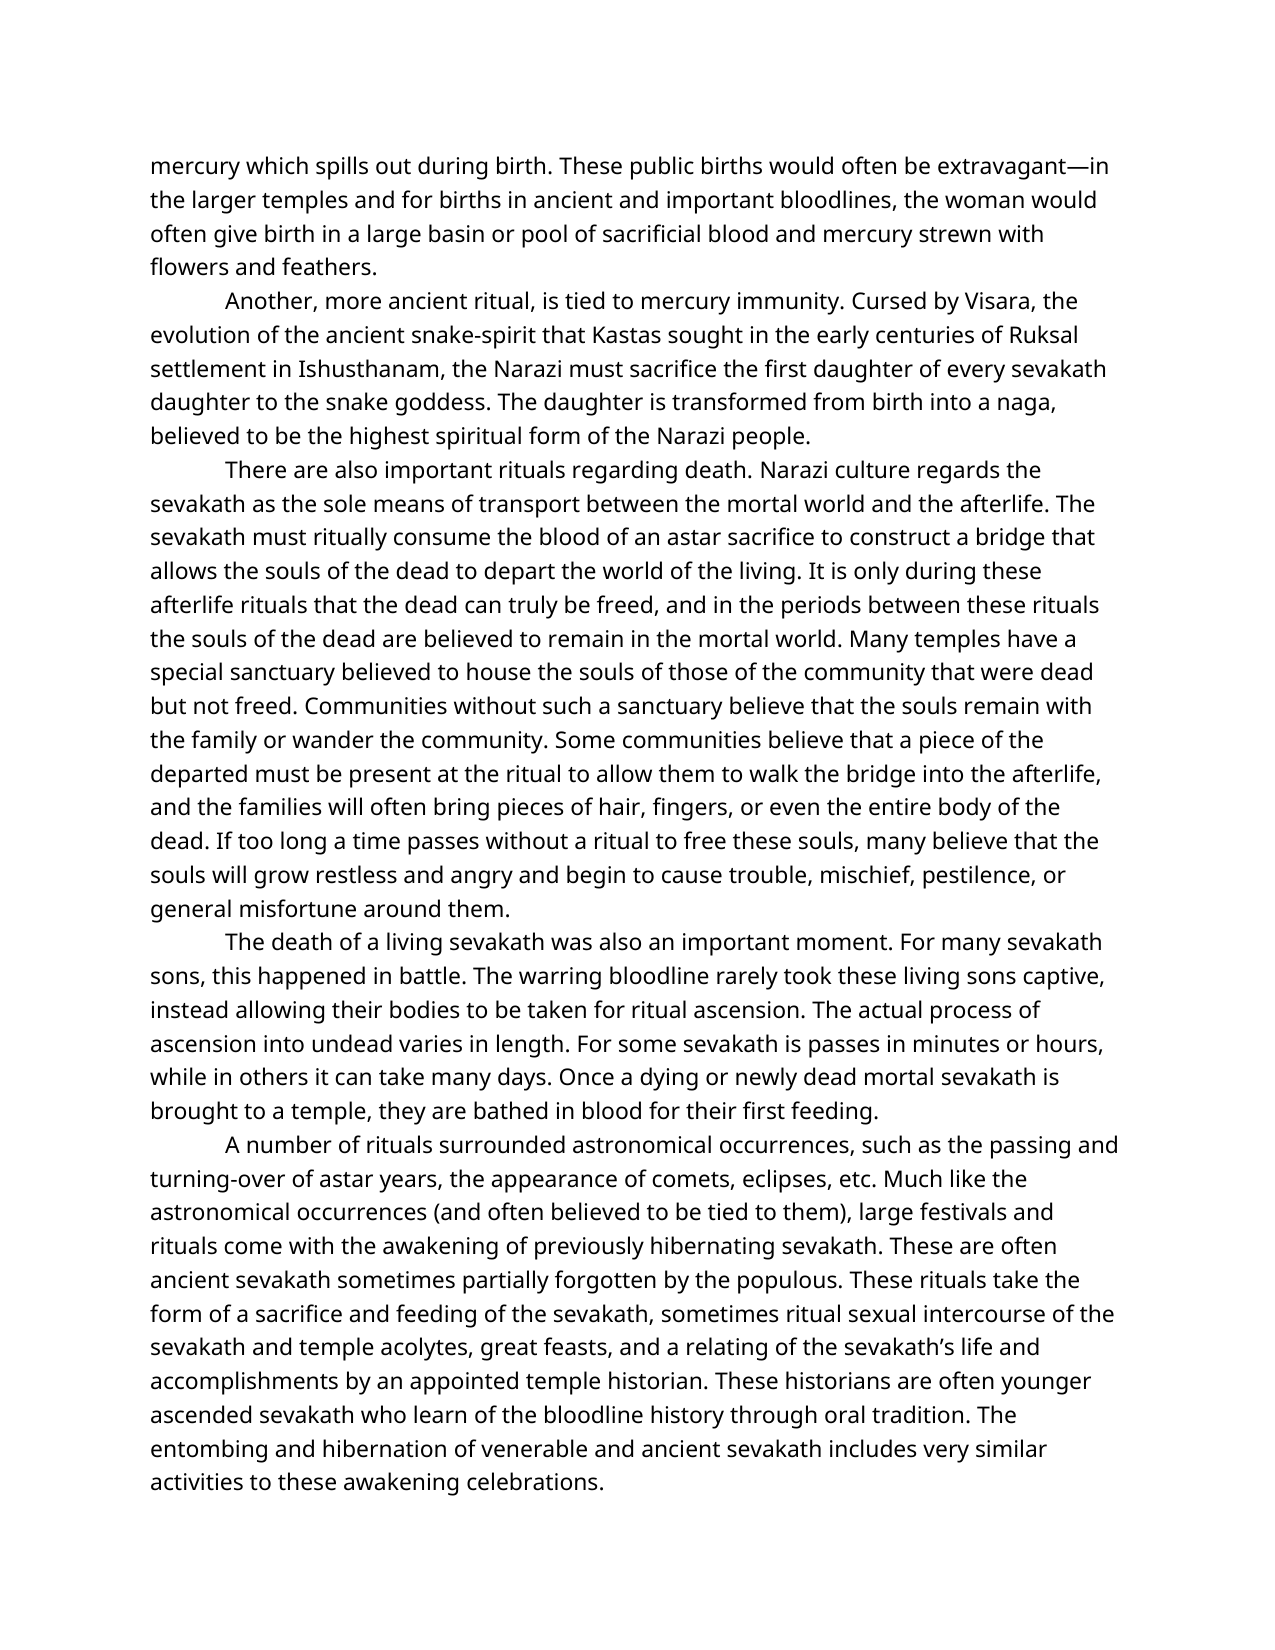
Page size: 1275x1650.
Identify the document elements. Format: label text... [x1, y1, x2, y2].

text Another, more ancient ritual, is tied to mercury immunity. Cursed by Visara, the evolution of the ancient snake-spirit that Kastas sought in the early centuries of Ruksal settlement in Ishusthanam, the Narazi must sacrifice the first daughter of every sevakath daughter to the snake goddess. The daughter is transformed from birth into a naga, believed to be the highest spiritual form of the Narazi people. [150, 285, 1125, 451]
text A number of rituals surrounded astronomical occurrences, such as the passing and turning-over of astar years, the appearance of comets, eclipses, etc. Much like the astronomical occurrences (and often believed to be tied to them), large festivals and rituals come with the awakening of previously hibernating sevakath. These are often ancient sevakath sometimes partially forgotten by the populous. These rituals take the form of a sacrifice and feeding of the sevakath, sometimes ritual sexual intercourse of the sevakath and temple acolytes, great feasts, and a relating of the sevakath’s life and accomplishments by an appointed temple historian. These historians are often younger ascended sevakath who learn of the bloodline history through oral tradition. The entombing and hibernation of venerable and ancient sevakath includes very similar activities to these awakening celebrations. [150, 1129, 1125, 1497]
text mercury which spills out during birth. These public births would often be extravagant—in the larger temples and for births in ancient and important bloodlines, the woman would often give birth in a large basin or pool of sacrificial blood and mercury strewn with flowers and feathers. [150, 150, 1125, 282]
text There are also important rituals regarding death. Narazi culture regards the sevakath as the sole means of transport between the mortal world and the afterlife. The sevakath must ritually consume the blood of an astar sacrifice to construct a bridge that allows the souls of the dead to depart the world of the living. It is only during these afterlife rituals that the dead can truly be freed, and in the periods between these rituals the souls of the dead are believed to remain in the mortal world. Many temples have a special sanctuary believed to house the souls of those of the community that were dead but not freed. Communities without such a sanctuary believe that the souls remain with the family or wander the community. Some communities believe that a piece of the departed must be present at the ritual to allow them to walk the bridge into the afterlife, and the families will often bring pieces of hair, fingers, or even the entire body of the dead. If too long a time passes without a ritual to free these souls, many believe that the souls will grow restless and angry and begin to cause trouble, mischief, pestilence, or general misfortune around them. [150, 454, 1125, 924]
text The death of a living sevakath was also an important moment. For many sevakath sons, this happened in battle. The warring bloodline rarely took these living sons captive, instead allowing their bodies to be taken for ritual ascension. The actual process of ascension into undead varies in length. For some sevakath is passes in minutes or hours, while in others it can take many days. Once a dying or newly dead mortal sevakath is brought to a temple, they are bathed in blood for their first feeding. [150, 926, 1125, 1126]
